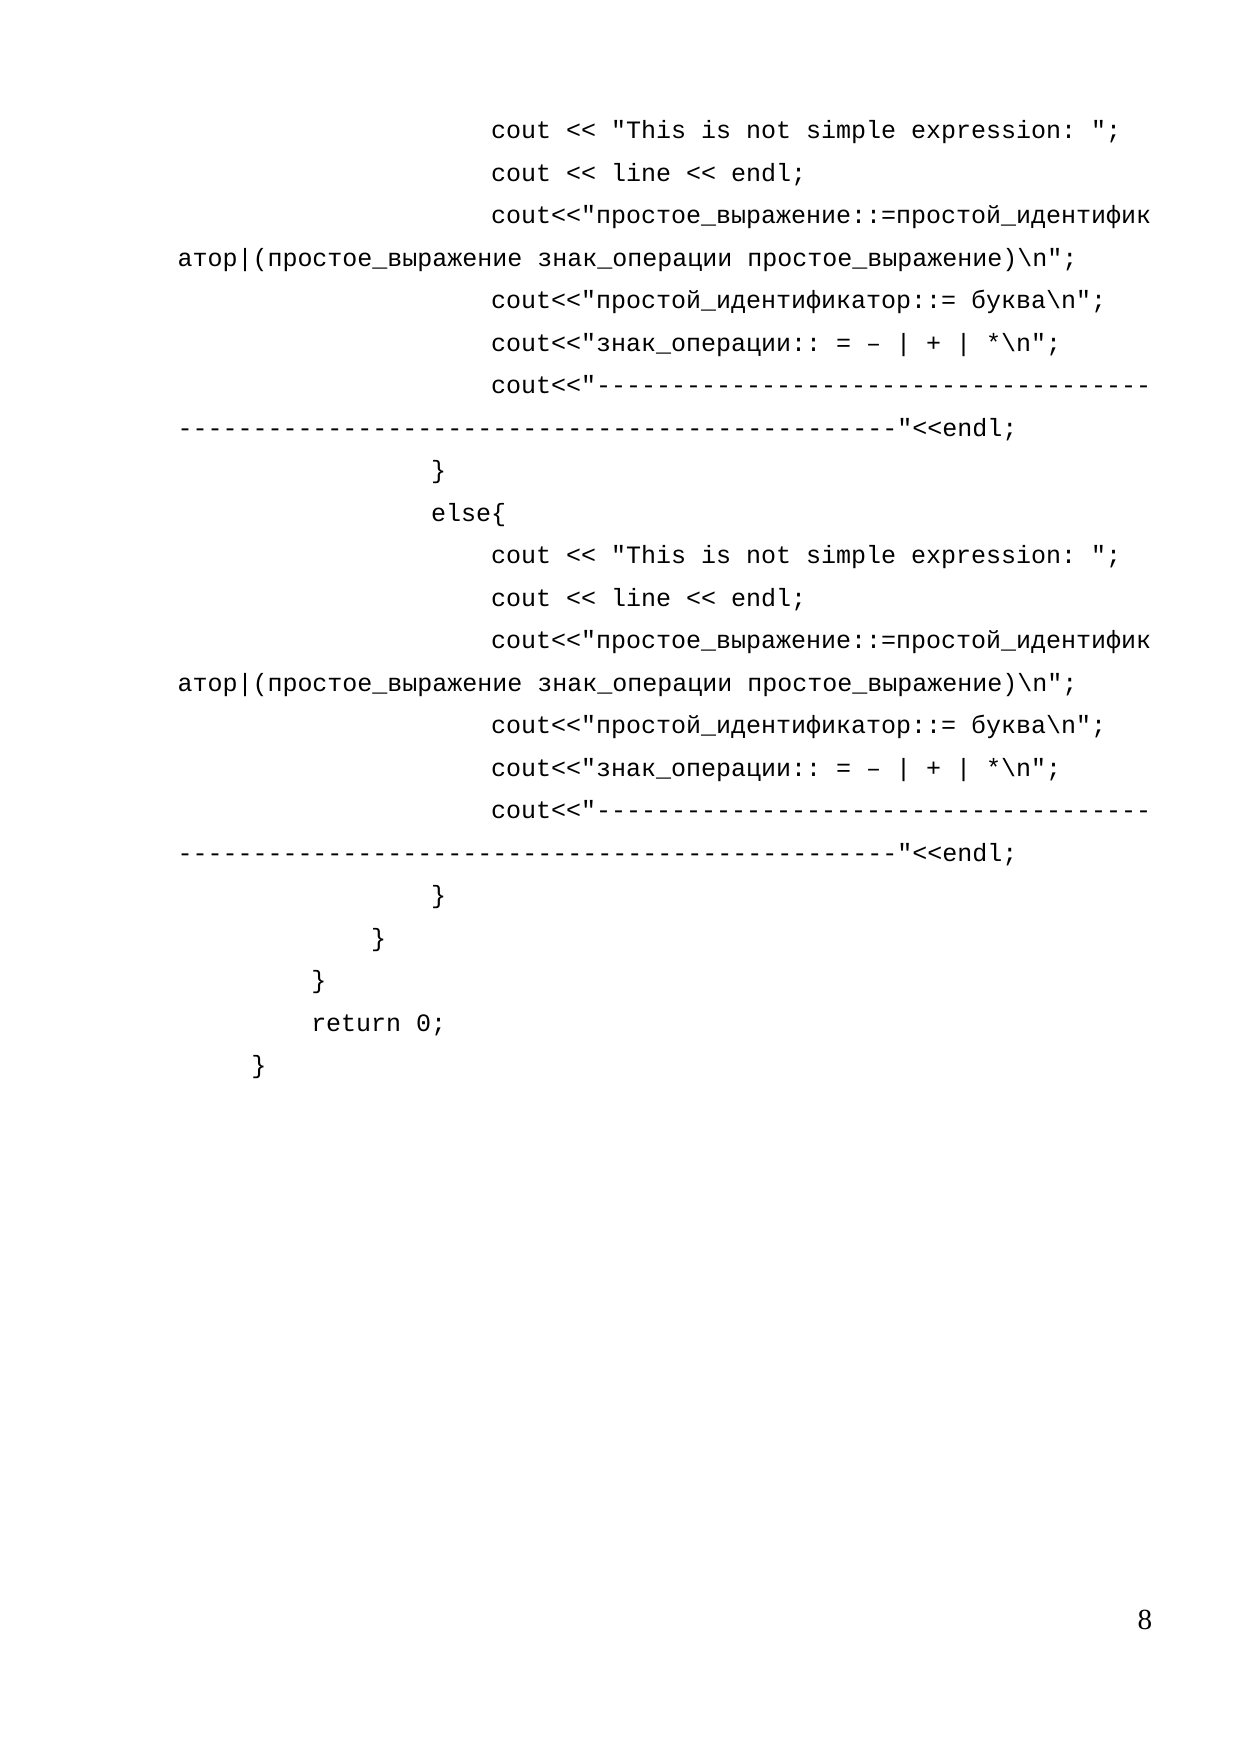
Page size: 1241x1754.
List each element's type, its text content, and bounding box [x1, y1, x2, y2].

text cout << line << endl; [177, 586, 1152, 614]
text cout << "This is not simple expression: "; [177, 543, 1152, 571]
text cout<<"простое_выражение::=простой_идентификатор|(простое_выражение знак_операции простое_выражение)\n"; [177, 203, 1152, 274]
text return 0; [177, 1011, 1152, 1039]
text cout << line << endl; [177, 161, 1152, 189]
text else{ [177, 501, 1152, 529]
text cout<<"знак_операции:: = – | + | *\n"; [177, 331, 1152, 359]
text } [177, 458, 1152, 486]
text cout<<"-------------------------------------------------------------------------------------"<<endl; [177, 798, 1152, 869]
text cout<<"простой_идентификатор::= буква\n"; [177, 288, 1152, 316]
text } [177, 1053, 1152, 1081]
text cout<<"знак_операции:: = – | + | *\n"; [177, 756, 1152, 784]
text cout<<"простое_выражение::=простой_идентификатор|(простое_выражение знак_операции простое_выражение)\n"; [177, 628, 1152, 699]
text cout << "This is not simple expression: "; [177, 118, 1152, 146]
text } [177, 883, 1152, 911]
text cout<<"простой_идентификатор::= буква\n"; [177, 713, 1152, 741]
text } [177, 968, 1152, 996]
text cout<<"-------------------------------------------------------------------------------------"<<endl; [177, 373, 1152, 444]
text } [177, 926, 1152, 954]
